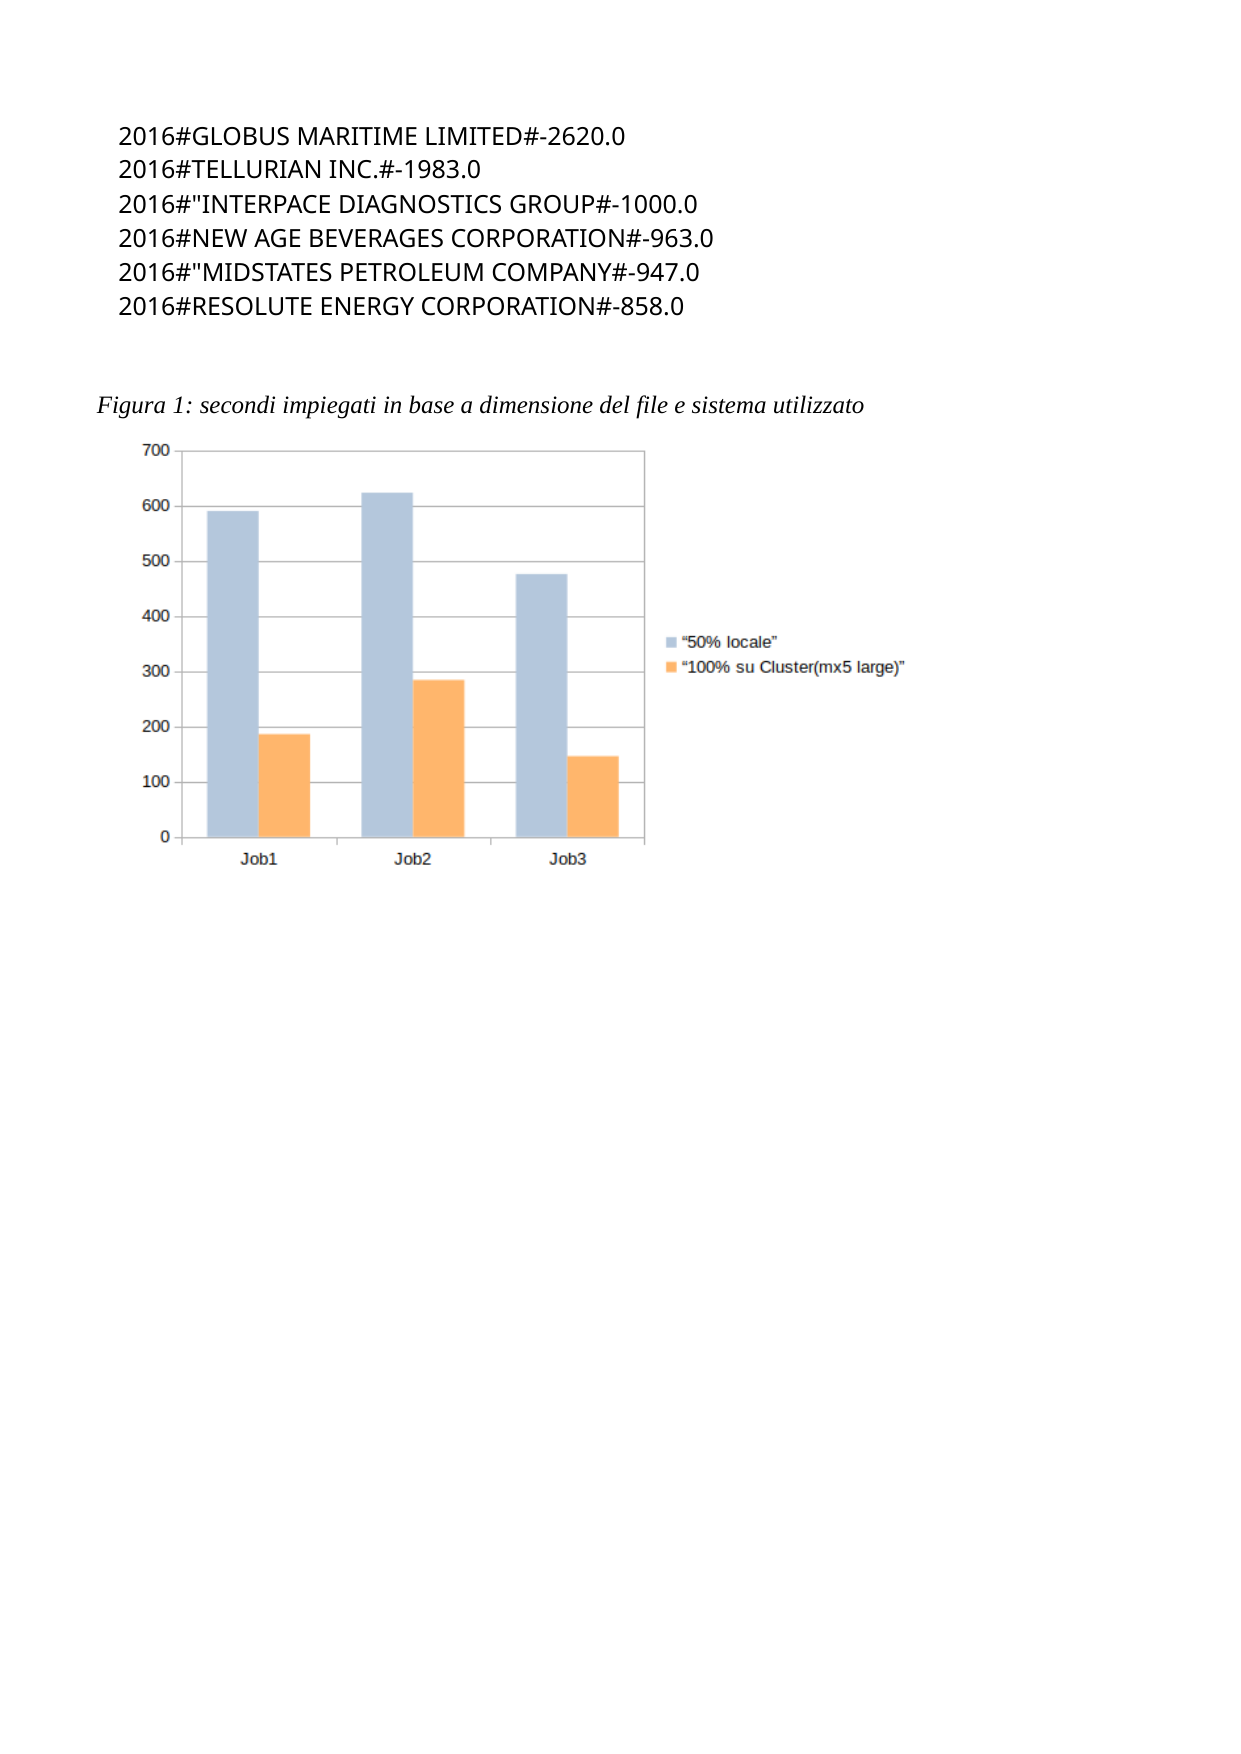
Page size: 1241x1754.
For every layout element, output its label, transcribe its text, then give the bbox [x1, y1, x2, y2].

text 2016#NEW AGE BEVERAGES CORPORATION#-963.0 [118, 220, 1122, 254]
text 2016#"INTERPACE DIAGNOSTICS GROUP#-1000.0 [118, 186, 1122, 220]
text 2016#GLOBUS MARITIME LIMITED#-2620.0 [118, 118, 1122, 152]
text 2016#"MIDSTATES PETROLEUM COMPANY#-947.0 [118, 254, 1122, 288]
text 2016#TELLURIAN INC.#-1983.0 [118, 152, 1122, 186]
text Figura 1: secondi impiegati in base a dimensione del file e sistema utilizzato [97, 390, 948, 419]
picture [125, 431, 920, 878]
text 2016#RESOLUTE ENERGY CORPORATION#-858.0 [118, 288, 1122, 322]
